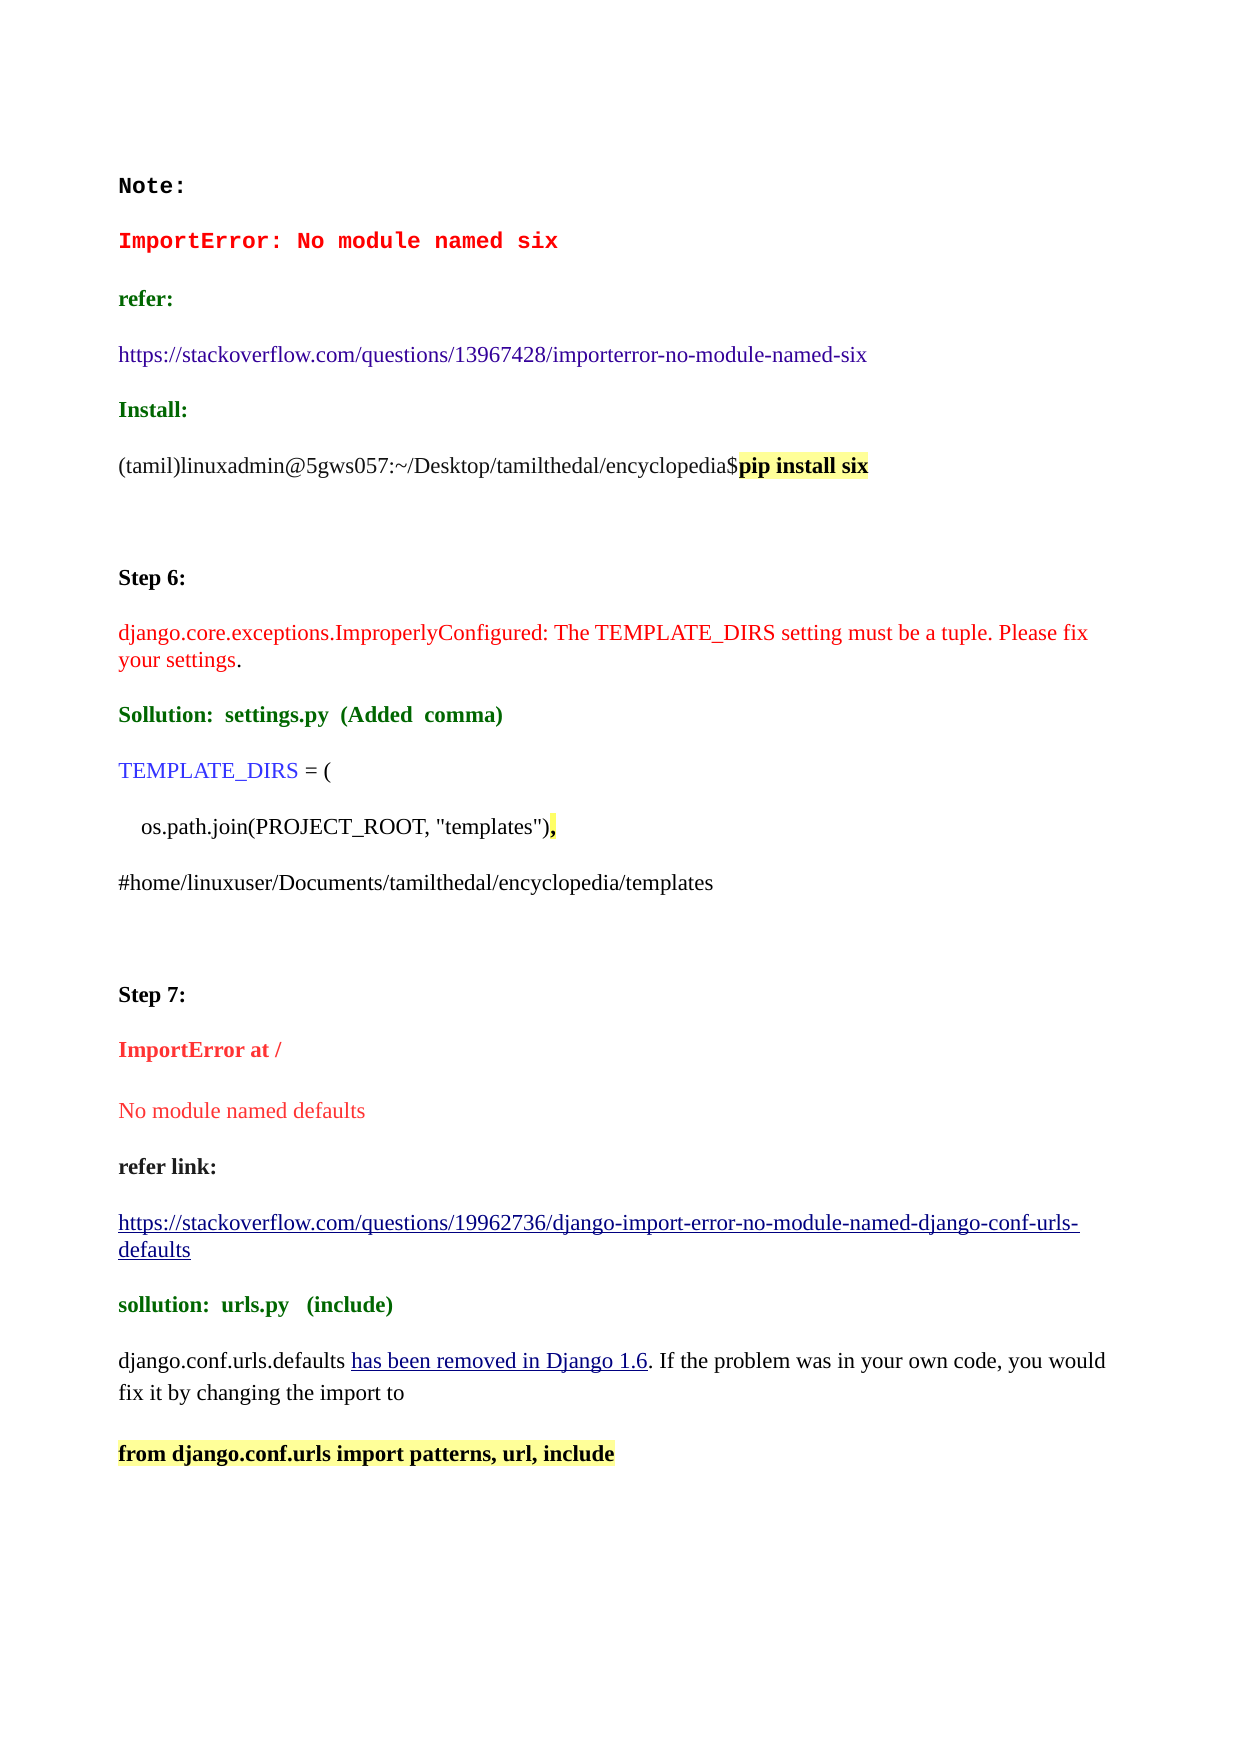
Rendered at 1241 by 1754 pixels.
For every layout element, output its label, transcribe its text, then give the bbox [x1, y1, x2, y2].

text Install: [118, 396, 1122, 423]
text os.path.join(PROJECT_ROOT, "templates"), [118, 813, 1122, 839]
text ImportError: No module named six [118, 229, 1122, 255]
text refer: [118, 285, 1122, 311]
text No module named defaults [118, 1098, 1122, 1124]
text Sollution: settings.py (Added comma) [118, 702, 1122, 728]
text ImportError at / [118, 1037, 1122, 1063]
text https://stackoverflow.com/questions/19962736/django-import-error-no-module-named-django-conf-urls-defaults [118, 1209, 1122, 1262]
text #home/linuxuser/Documents/tamilthedal/encyclopedia/templates [118, 869, 1122, 895]
text sollution: urls.py (include) [118, 1291, 1122, 1318]
text (tamil)linuxadmin@5gws057:~/Desktop/tamilthedal/encyclopedia$pip install six [118, 452, 1122, 479]
text TEMPLATE_DIRS = ( [118, 757, 1122, 784]
text django.core.exceptions.ImproperlyConfigured: The TEMPLATE_DIRS setting must be a tuple. Please fix your settings. [118, 619, 1122, 672]
text refer link: [118, 1153, 1122, 1180]
text https://stackoverflow.com/questions/13967428/importerror-no-module-named-six [118, 341, 1122, 367]
text from django.conf.urls import patterns, url, include [118, 1440, 1122, 1466]
text Step 6: [118, 563, 1122, 590]
text django.conf.urls.defaults has been removed in Django 1.6. If the problem was in your own code, you would fix it by changing the import to [118, 1347, 1122, 1405]
text Step 7: [118, 981, 1122, 1007]
text Note: [118, 174, 1122, 200]
